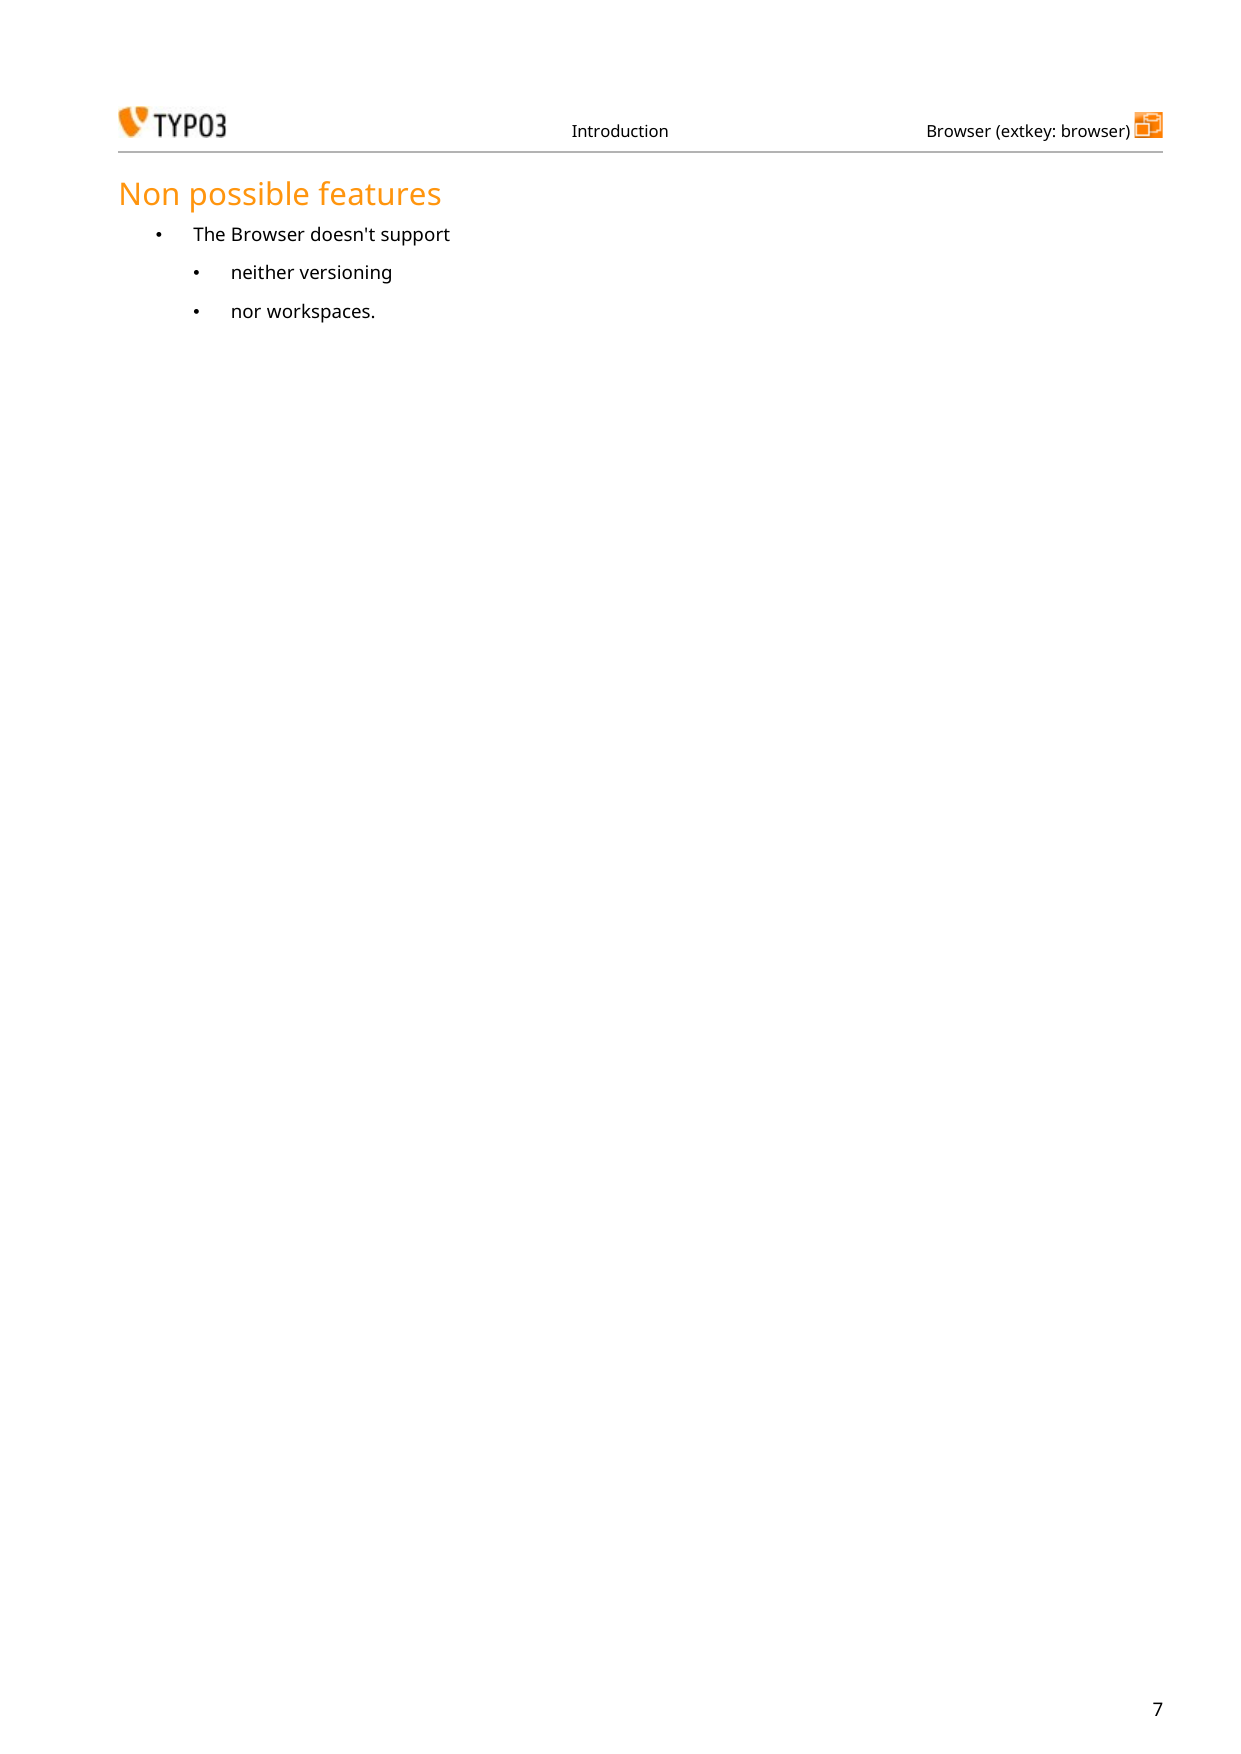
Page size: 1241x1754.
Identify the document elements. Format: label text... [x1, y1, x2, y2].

list neither versioning [193, 259, 1163, 285]
picture [118, 106, 227, 138]
list The Browser doesn't support [156, 221, 1163, 247]
list nor workspaces. [193, 297, 1163, 323]
subtitle Non possible features [118, 172, 1163, 215]
picture [1134, 112, 1163, 138]
